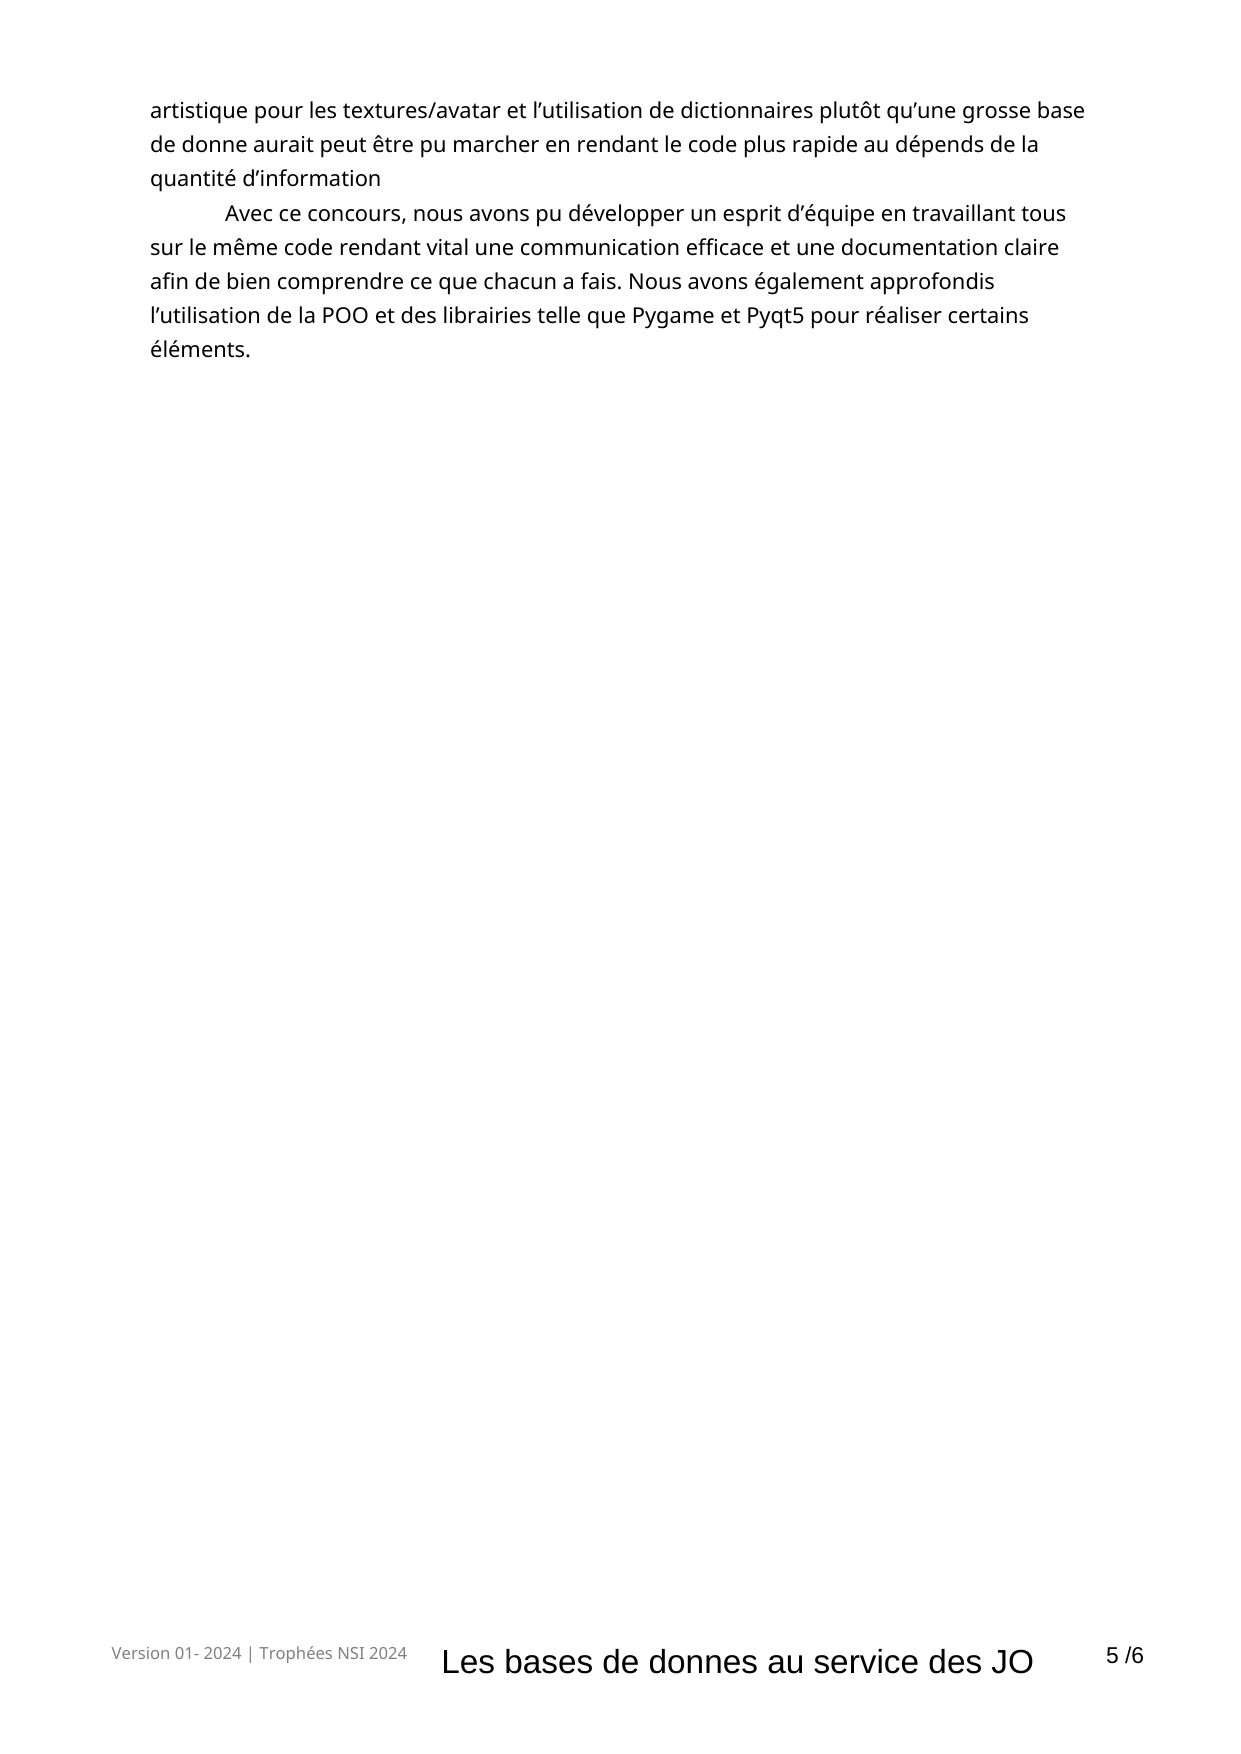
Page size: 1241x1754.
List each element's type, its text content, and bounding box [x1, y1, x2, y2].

text Avec ce concours, nous avons pu développer un esprit d’équipe en travaillant tous sur le même code rendant vital une communication efficace et une documentation claire afin de bien comprendre ce que chacun a fais. Nous avons également approfondis l’utilisation de la POO et des librairies telle que Pygame et Pyqt5 pour réaliser certains éléments. [150, 198, 1090, 400]
text artistique pour les textures/avatar et l’utilisation de dictionnaires plutôt qu’une grosse base de donne aurait peut être pu marcher en rendant le code plus rapide au dépends de la quantité d’information [150, 95, 1090, 193]
